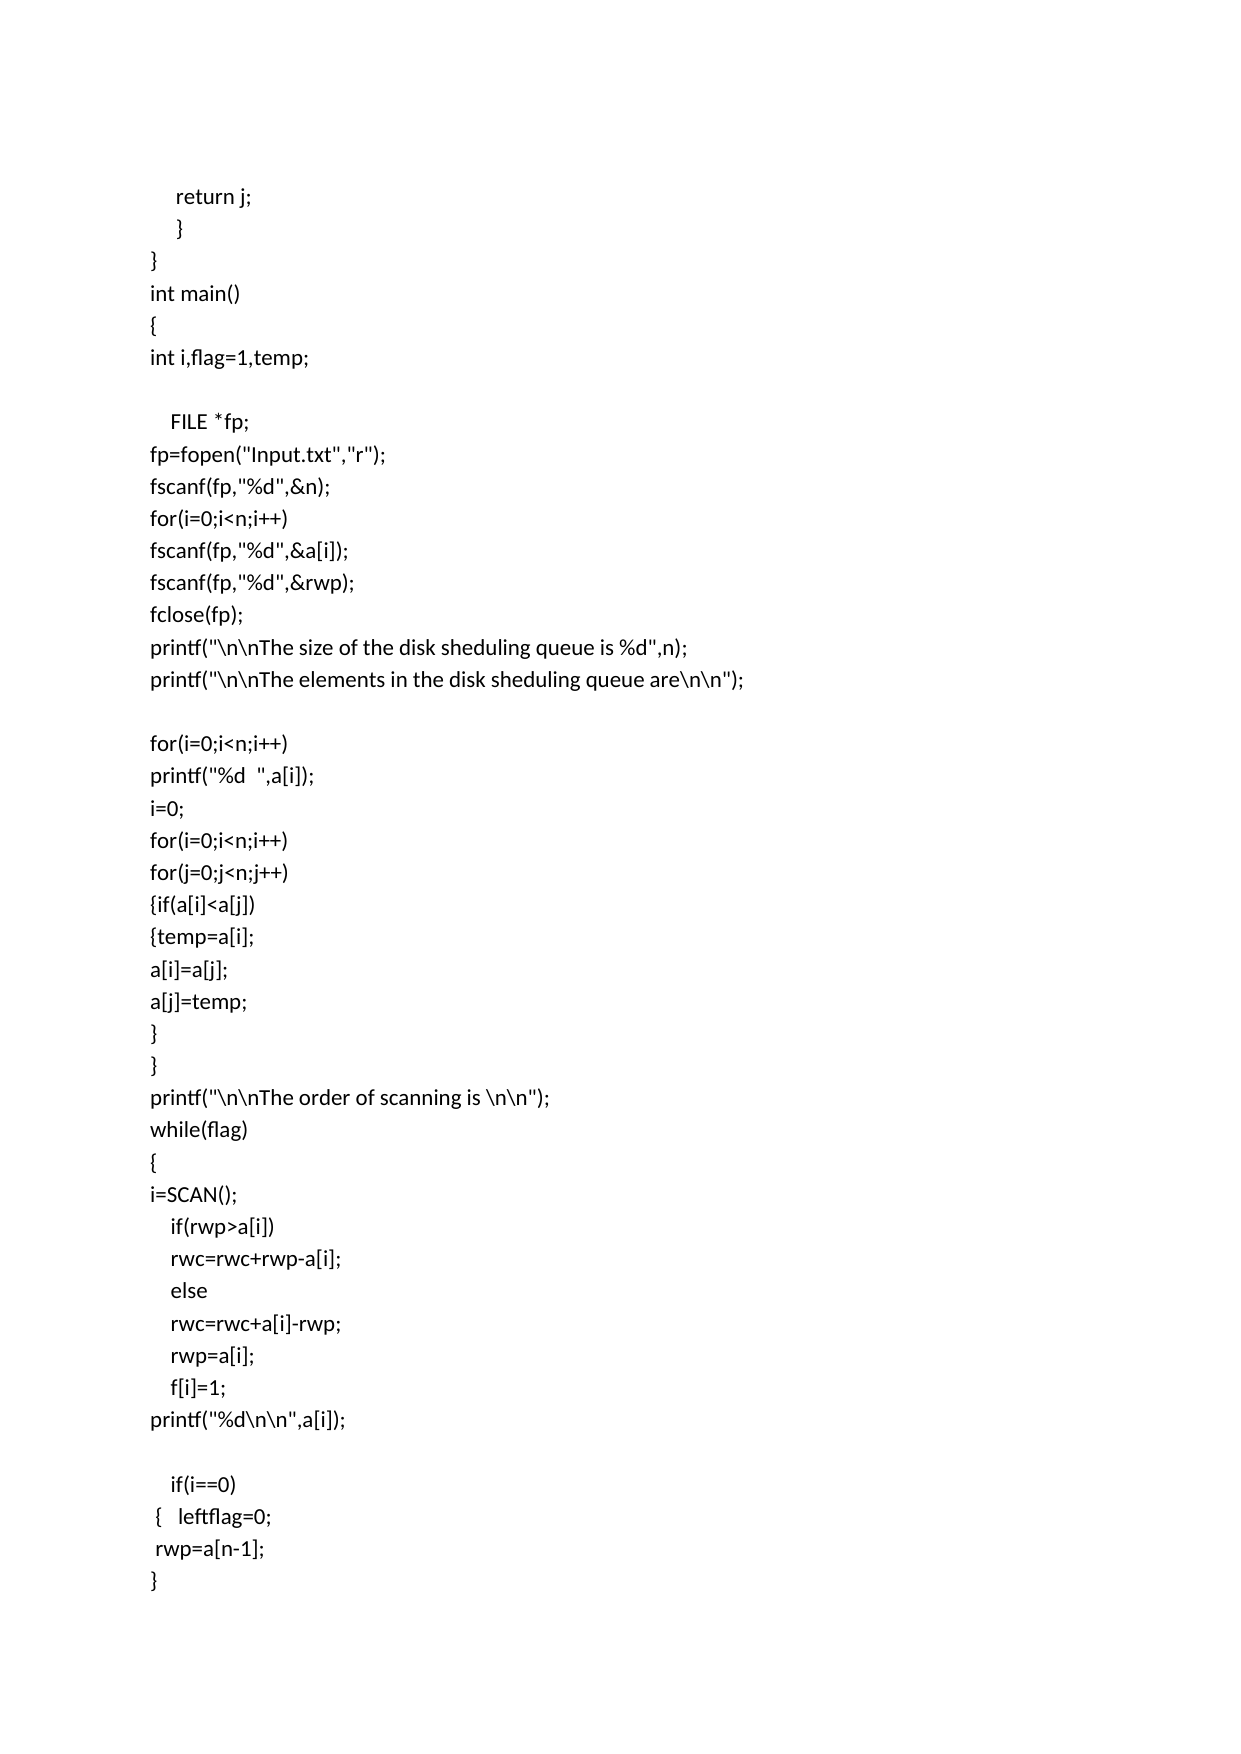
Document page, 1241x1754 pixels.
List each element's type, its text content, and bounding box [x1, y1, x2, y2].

text return j; [150, 182, 1091, 210]
text } [150, 1019, 1091, 1047]
text { [150, 311, 1091, 339]
text } [150, 247, 1091, 274]
text } [150, 1051, 1091, 1079]
text fscanf(fp,"%d",&n); [150, 472, 1091, 500]
text fscanf(fp,"%d",&a[i]); [150, 536, 1091, 564]
text printf("%d ",a[i]); [150, 762, 1091, 789]
text rwc=rwc+rwp-a[i]; [150, 1244, 1091, 1272]
text for(j=0;j<n;j++) [150, 858, 1091, 886]
text a[i]=a[j]; [150, 955, 1091, 983]
text if(rwp>a[i]) [150, 1212, 1091, 1240]
text i=0; [150, 794, 1091, 822]
text printf("%d\n\n",a[i]); [150, 1405, 1091, 1433]
text for(i=0;i<n;i++) [150, 826, 1091, 854]
text int i,flag=1,temp; [150, 343, 1091, 371]
text { leftflag=0; [150, 1502, 1091, 1530]
text } [150, 214, 1091, 242]
text fp=fopen("Input.txt","r"); [150, 440, 1091, 468]
text else [150, 1277, 1091, 1304]
text printf("\n\nThe size of the disk sheduling queue is %d",n); [150, 633, 1091, 661]
text a[j]=temp; [150, 987, 1091, 1015]
text if(i==0) [150, 1470, 1091, 1498]
text fclose(fp); [150, 601, 1091, 629]
text int main() [150, 279, 1091, 307]
text rwp=a[n-1]; [150, 1534, 1091, 1562]
text i=SCAN(); [150, 1180, 1091, 1208]
text rwc=rwc+a[i]-rwp; [150, 1309, 1091, 1337]
text } [150, 1566, 1091, 1594]
text f[i]=1; [150, 1373, 1091, 1401]
text printf("\n\nThe elements in the disk sheduling queue are\n\n"); [150, 665, 1091, 693]
text while(flag) [150, 1116, 1091, 1144]
text fscanf(fp,"%d",&rwp); [150, 568, 1091, 596]
text {temp=a[i]; [150, 922, 1091, 951]
text printf("\n\nThe order of scanning is \n\n"); [150, 1083, 1091, 1111]
text FILE *fp; [150, 407, 1091, 436]
text { [150, 1148, 1091, 1176]
text for(i=0;i<n;i++) [150, 729, 1091, 757]
text rwp=a[i]; [150, 1341, 1091, 1369]
text for(i=0;i<n;i++) [150, 504, 1091, 532]
text {if(a[i]<a[j]) [150, 890, 1091, 918]
